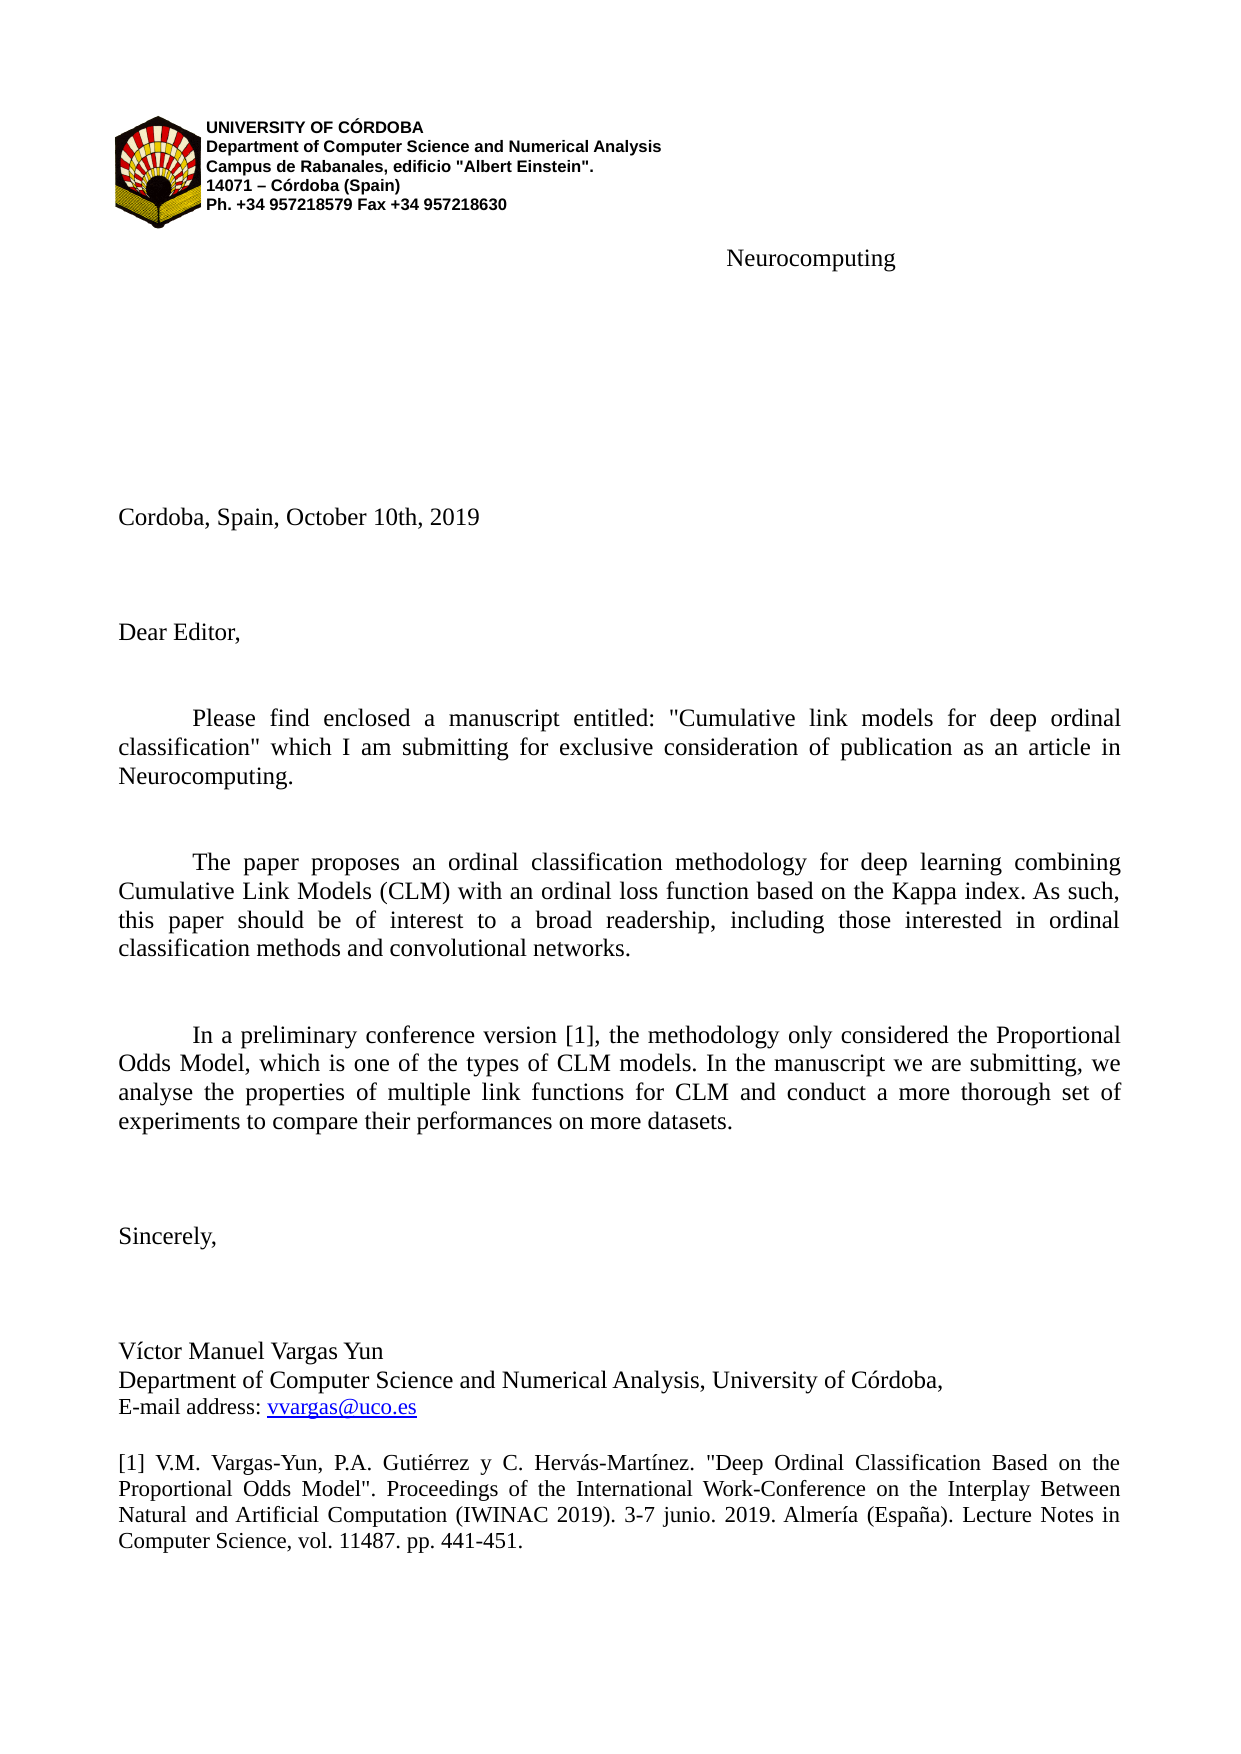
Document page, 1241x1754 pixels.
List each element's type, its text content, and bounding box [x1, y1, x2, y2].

picture [114, 115, 203, 229]
text Víctor Manuel Vargas Yun [118, 1336, 1122, 1365]
text E-mail address: vvargas@uco.es [118, 1393, 1122, 1420]
text Sincerely, [118, 1221, 1122, 1250]
text Neurocomputing [726, 243, 1122, 272]
text Department of Computer Science and Numerical Analysis, University of Córdoba, [118, 1365, 1122, 1393]
text [1] V.M. Vargas-Yun, P.A. Gutiérrez y C. Hervás-Martínez. "Deep Ordinal Classification Based on the Proportional Odds Model". Proceedings of the International Work-Conference on the Interplay Between Natural and Artificial Computation (IWINAC 2019). 3-7 junio. 2019. Almería (España). Lecture Notes in Computer Science, vol. 11487. pp. 441-451. [118, 1448, 1122, 1554]
text Dear Editor, [118, 617, 1122, 646]
text Cordoba, Spain, October 10th, 2019 [118, 502, 1122, 531]
text In a preliminary conference version [1], the methodology only considered the Proportional Odds Model, which is one of the types of CLM models. In the manuscript we are submitting, we analyse the properties of multiple link functions for CLM and conduct a more thorough set of experiments to compare their performances on more datasets. [118, 1020, 1122, 1135]
text The paper proposes an ordinal classification methodology for deep learning combining Cumulative Link Models (CLM) with an ordinal loss function based on the Kappa index. As such, this paper should be of interest to a broad readership, including those interested in ordinal classification methods and convolutional networks. [118, 847, 1122, 962]
text Please find enclosed a manuscript entitled: "Cumulative link models for deep ordinal classification" which I am submitting for exclusive consideration of publication as an article in Neurocomputing. [118, 703, 1122, 790]
